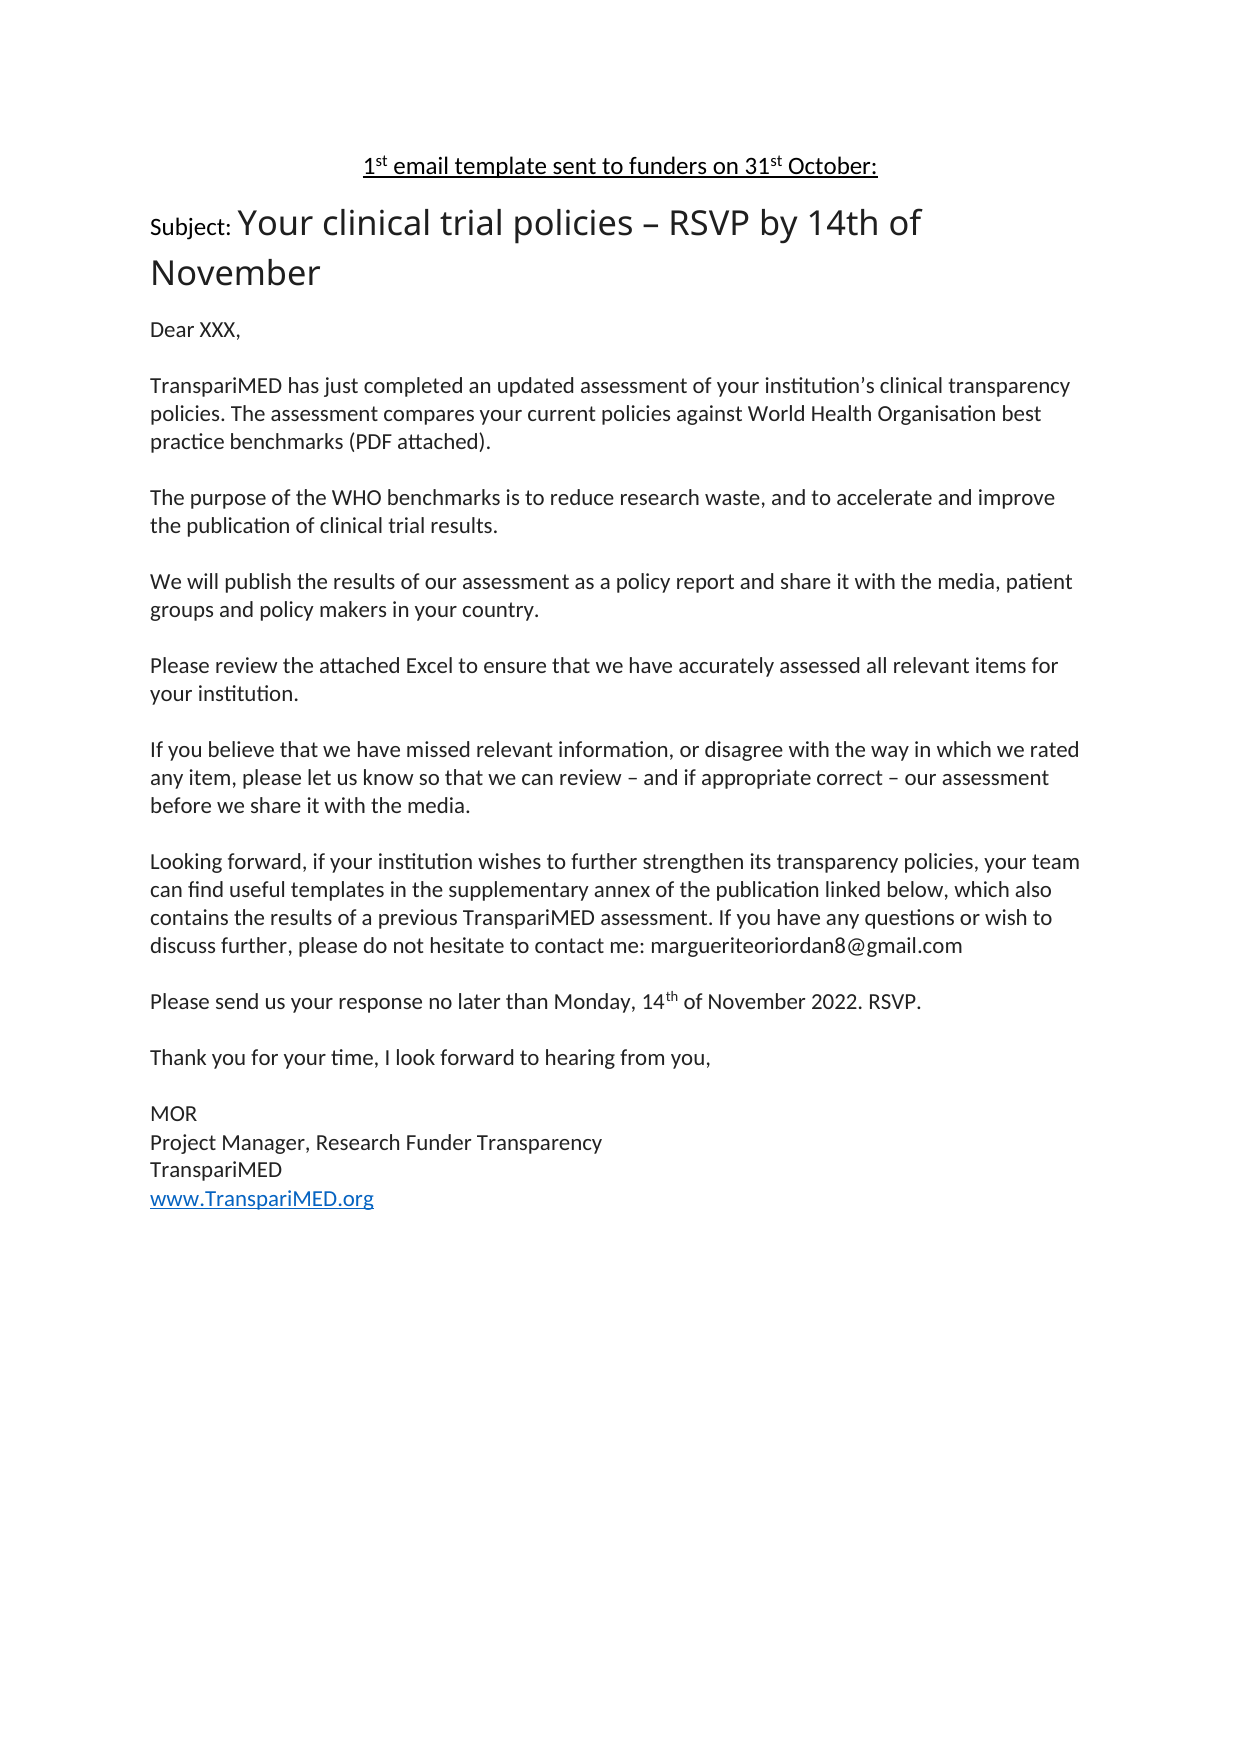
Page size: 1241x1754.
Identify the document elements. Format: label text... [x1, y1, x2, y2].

text Looking forward, if your institution wishes to further strengthen its transparency policies, your team can find useful templates in the supplementary annex of the publication linked below, which also contains the results of a previous TranspariMED assessment. If you have any questions or wish to discuss further, please do not hesitate to contact me: margueriteoriordan8@gmail.com [150, 847, 1090, 959]
text www.TranspariMED.org [150, 1184, 1090, 1212]
text Subject: Your clinical trial policies – RSVP by 14th of November [150, 199, 1090, 296]
text If you believe that we have missed relevant information, or disagree with the way in which we rated any item, please let us know so that we can review – and if appropriate correct – our assessment before we share it with the media. [150, 735, 1090, 819]
text Dear XXX, [150, 315, 1090, 343]
text Thank you for your time, I look forward to hearing from you, [150, 1043, 1090, 1072]
text TranspariMED [150, 1156, 1090, 1184]
text TranspariMED has just completed an updated assessment of your institution’s clinical transparency policies. The assessment compares your current policies against World Health Organisation best practice benchmarks (PDF attached). [150, 371, 1090, 455]
text Please review the attached Excel to ensure that we have accurately assessed all relevant items for your institution. [150, 651, 1090, 707]
text The purpose of the WHO benchmarks is to reduce research waste, and to accelerate and improve the publication of clinical trial results. [150, 483, 1090, 539]
text Please send us your response no later than Monday, 14th of November 2022. RSVP. [150, 987, 1090, 1016]
text Project Manager, Research Funder Transparency [150, 1128, 1090, 1156]
text 1st email template sent to funders on 31st October: [150, 150, 1090, 181]
text MOR [150, 1099, 1090, 1128]
text We will publish the results of our assessment as a policy report and share it with the media, patient groups and policy makers in your country. [150, 567, 1090, 623]
